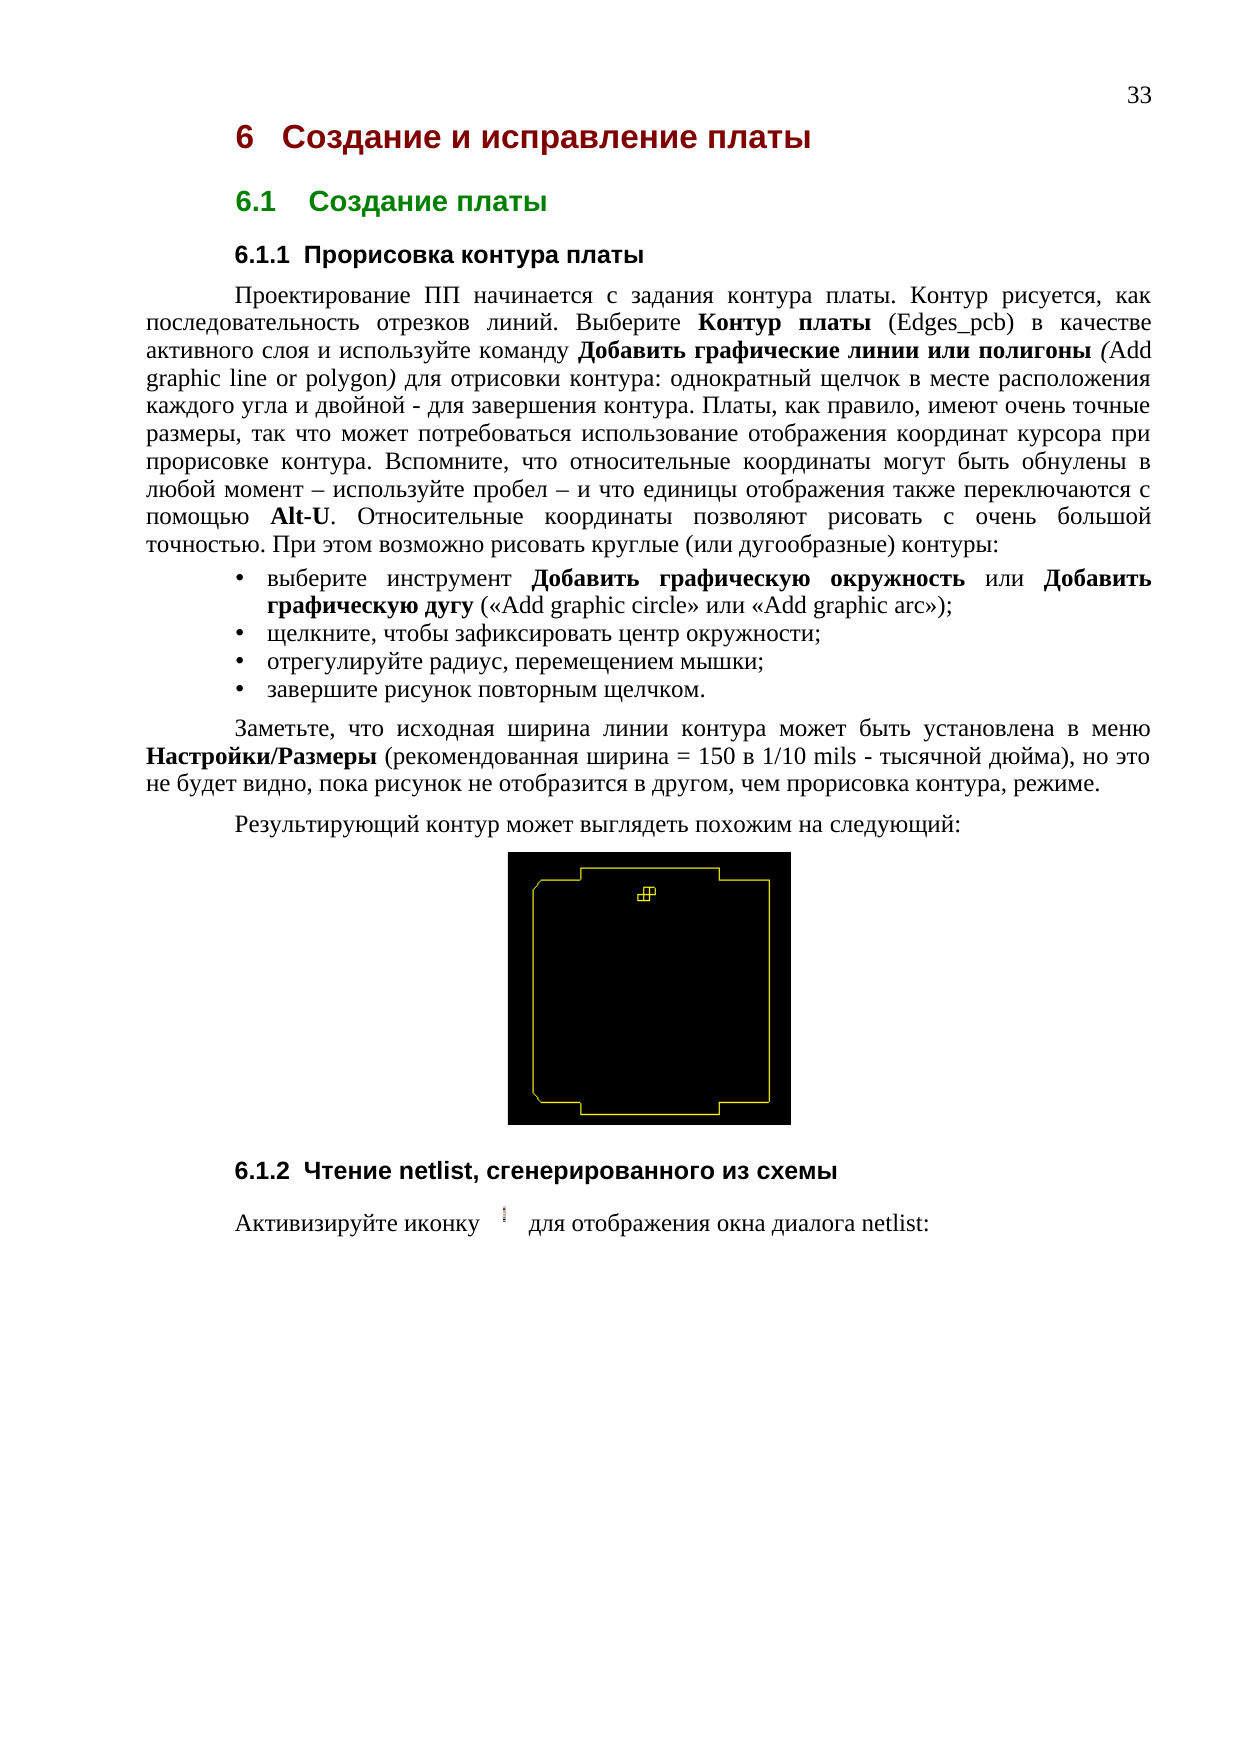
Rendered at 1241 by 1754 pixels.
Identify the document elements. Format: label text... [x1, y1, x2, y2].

text Заметьте, что исходная ширина линии контура может быть установлена в меню Настройки/Размеры (рекомендованная ширина = 150 в 1/10 mils - тысячной дюйма), но это не будет видно, пока рисунок не отобразится в другом, чем прорисовка контура, режиме. [146, 714, 1152, 797]
subtitle Создание и исправление платы [233, 118, 1152, 155]
subtitle Чтение netlist, сгенерированного из схемы [146, 1157, 1152, 1185]
text Результирующий контур может выглядеть похожим на следующий: [146, 810, 1152, 837]
picture [502, 1206, 506, 1222]
subtitle Прорисовка контура платы [146, 241, 1152, 269]
list выберите инструмент Добавить графическую окружность или Добавить графическую дугу («Add graphic circle» или «Add graphic arc»); [235, 564, 1152, 619]
subtitle Создание платы [146, 185, 1152, 217]
list отрегулируйте радиус, перемещением мышки; [235, 647, 1152, 675]
list завершите рисунок повторным щелчком. [235, 675, 1152, 702]
list щелкните, чтобы зафиксировать центр окружности; [235, 619, 1152, 647]
text Активизируйте иконку для отображения окна диалога netlist: [146, 1197, 1152, 1236]
text Проектирование ПП начинается с задания контура платы. Контур рисуется, как последовательность отрезков линий. Выберите Контур платы (Edges_pcb) в качестве активного слоя и используйте команду Добавить графические линии или полигоны (Add graphic line or polygon) для отрисовки контура: однократный щелчок в месте расположения каждого угла и двойной - для завершения контура. Платы, как правило, имеют очень точные размеры, так что может потребоваться использование отображения координат курсора при прорисовке контура. Вспомните, что относительные координаты могут быть обнулены в любой момент – используйте пробел – и что единицы отображения также переключаются с помощью Alt-U. Относительные координаты позволяют рисовать с очень большой точностью. При этом возможно рисовать круглые (или дугообразные) контуры: [146, 281, 1152, 558]
